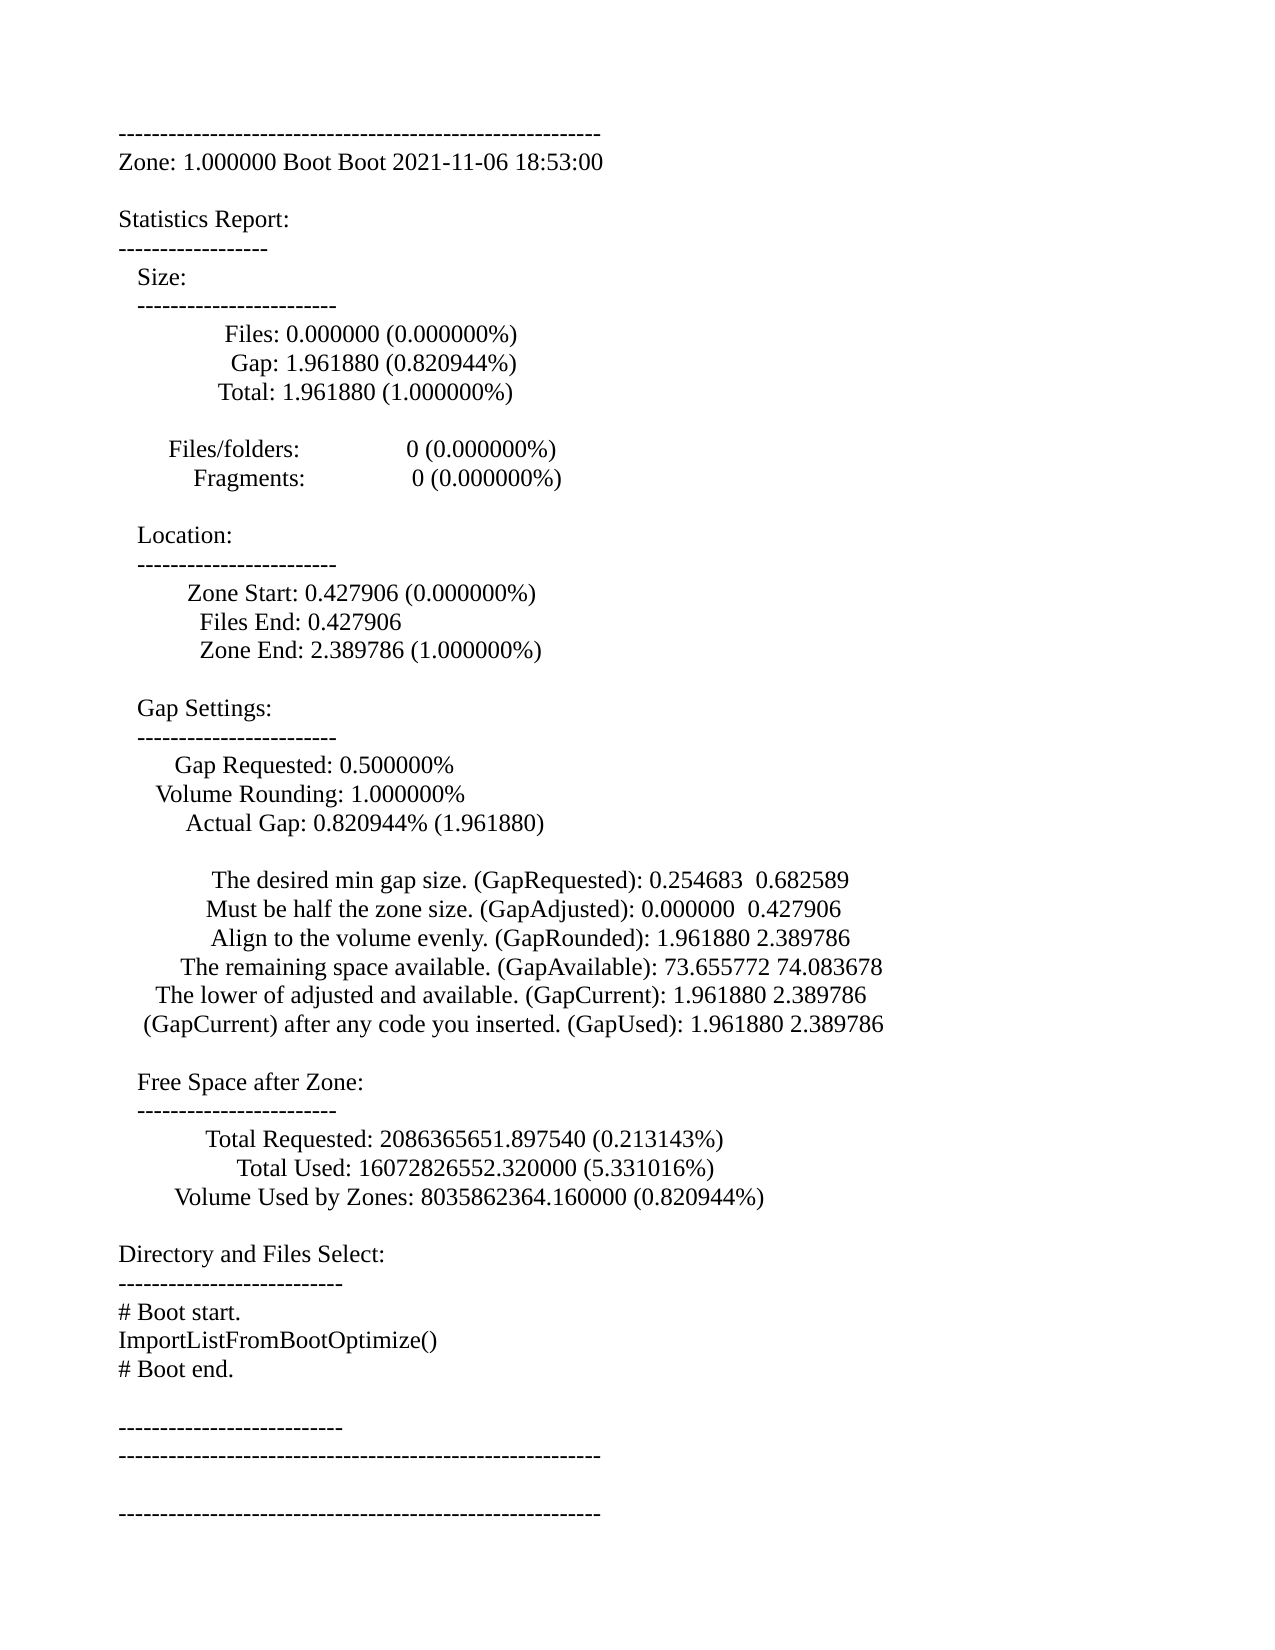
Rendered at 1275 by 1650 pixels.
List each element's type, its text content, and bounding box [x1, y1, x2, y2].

text Align to the volume evenly. (GapRounded): 1.961880 2.389786 [118, 923, 1157, 952]
text The desired min gap size. (GapRequested): 0.254683 0.682589 [118, 866, 1157, 894]
text ------------------------ [118, 549, 1157, 578]
text Fragments: 0 (0.000000%) [118, 463, 1157, 492]
text --------------------------- [118, 1268, 1157, 1297]
text Directory and Files Select: [118, 1239, 1157, 1268]
text ------------------------ [118, 291, 1157, 319]
text ------------------------ [118, 722, 1157, 751]
text The lower of adjusted and available. (GapCurrent): 1.961880 2.389786 [118, 981, 1157, 1009]
text Location: [118, 521, 1157, 549]
text Files: 0.000000 (0.000000%) [118, 319, 1157, 348]
text ------------------------ [118, 1096, 1157, 1124]
text # Boot end. [118, 1354, 1157, 1383]
text Files End: 0.427906 [118, 607, 1157, 636]
text Files/folders: 0 (0.000000%) [118, 434, 1157, 463]
text Gap Settings: [118, 693, 1157, 722]
text ---------------------------------------------------------- [118, 1498, 1157, 1527]
text ------------------ [118, 233, 1157, 262]
text Total Used: 16072826552.320000 (5.331016%) [118, 1153, 1157, 1182]
text Zone End: 2.389786 (1.000000%) [118, 636, 1157, 664]
text --------------------------- [118, 1412, 1157, 1441]
text Statistics Report: [118, 204, 1157, 233]
text # Boot start. [118, 1297, 1157, 1326]
text Zone Start: 0.427906 (0.000000%) [118, 578, 1157, 607]
text Volume Rounding: 1.000000% [118, 779, 1157, 808]
text Gap: 1.961880 (0.820944%) [118, 348, 1157, 377]
text ---------------------------------------------------------- [118, 118, 1157, 147]
text Actual Gap: 0.820944% (1.961880) [118, 808, 1157, 837]
text Total Requested: 2086365651.897540 (0.213143%) [118, 1124, 1157, 1153]
text ImportListFromBootOptimize() [118, 1326, 1157, 1354]
text Total: 1.961880 (1.000000%) [118, 377, 1157, 406]
text Size: [118, 262, 1157, 291]
text The remaining space available. (GapAvailable): 73.655772 74.083678 [118, 952, 1157, 981]
text Zone: 1.000000 Boot Boot 2021-11-06 18:53:00 [118, 147, 1157, 176]
text Volume Used by Zones: 8035862364.160000 (0.820944%) [118, 1182, 1157, 1211]
text ---------------------------------------------------------- [118, 1441, 1157, 1469]
text (GapCurrent) after any code you inserted. (GapUsed): 1.961880 2.389786 [118, 1009, 1157, 1038]
text Must be half the zone size. (GapAdjusted): 0.000000 0.427906 [118, 894, 1157, 923]
text Free Space after Zone: [118, 1067, 1157, 1096]
text Gap Requested: 0.500000% [118, 751, 1157, 779]
